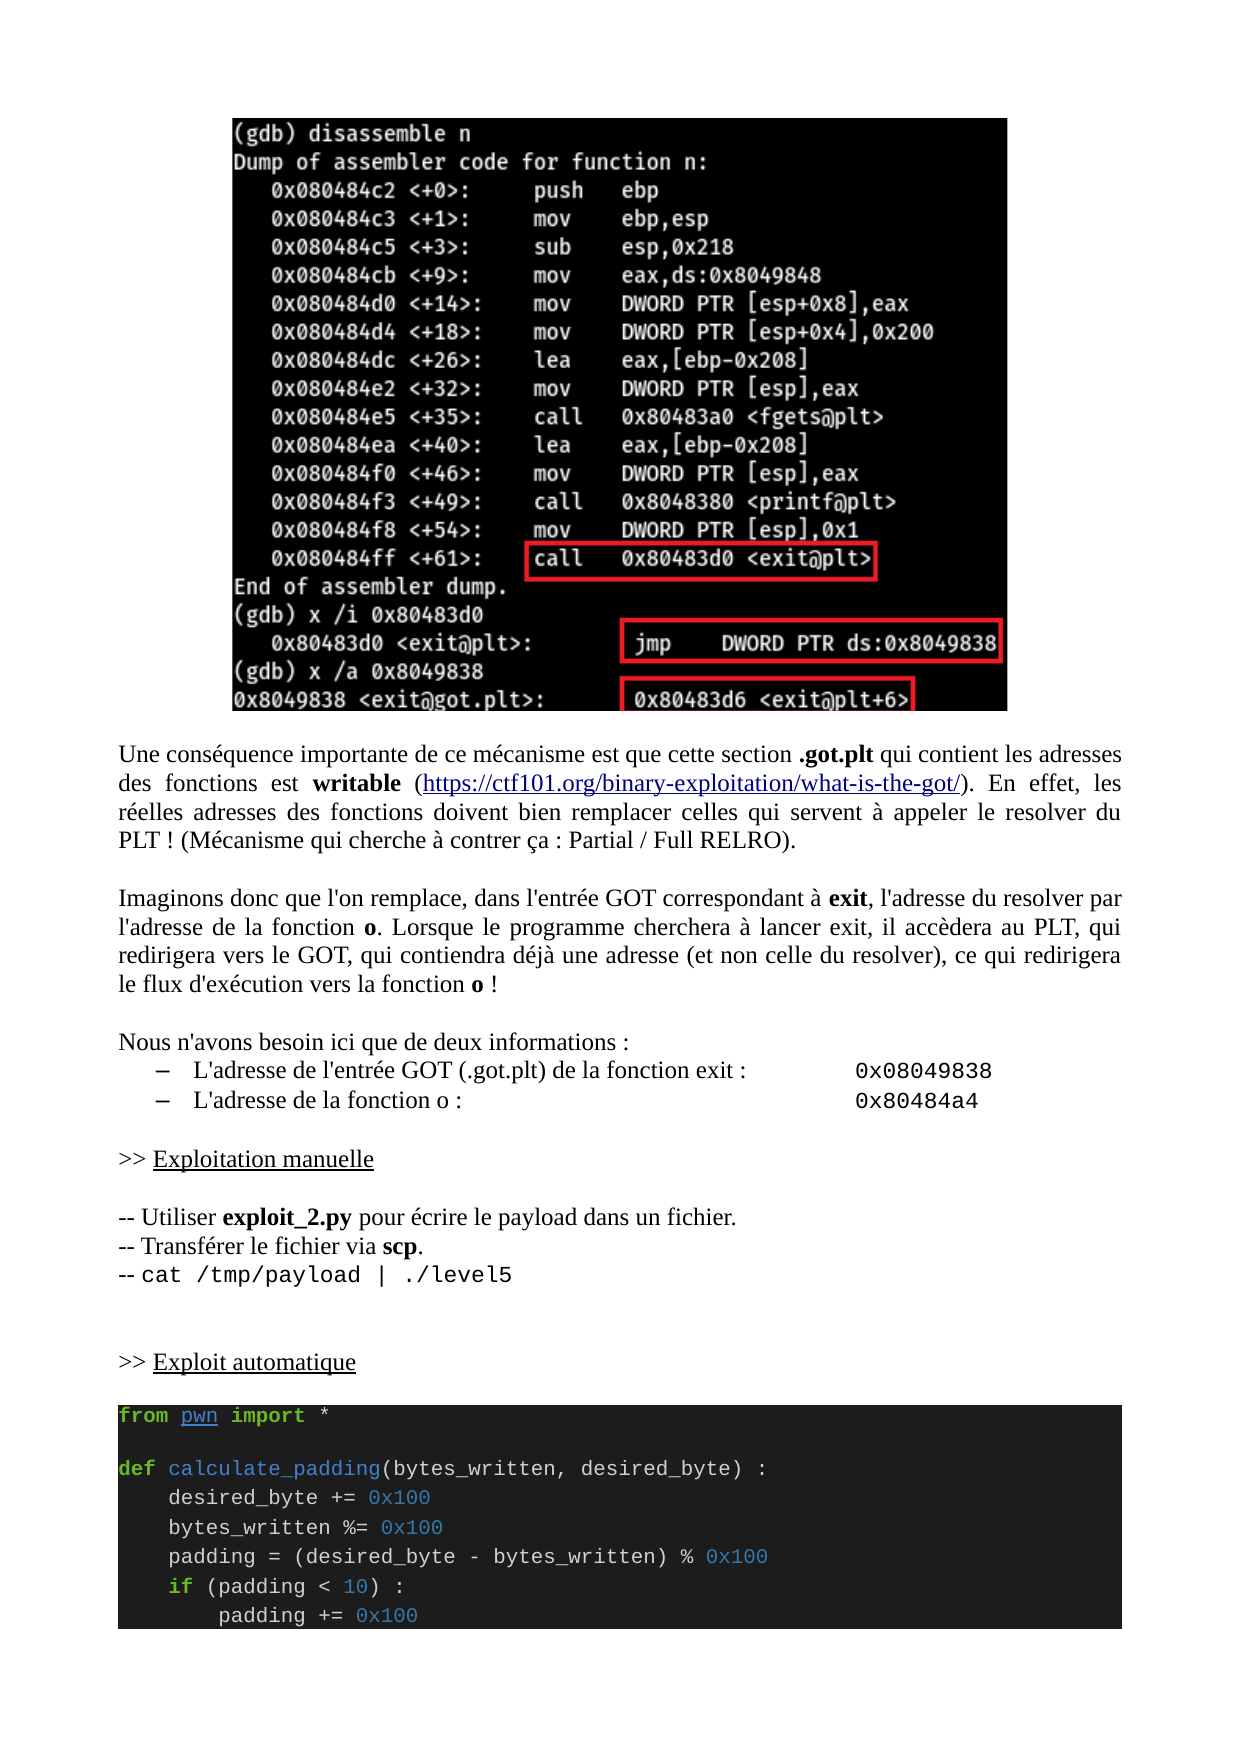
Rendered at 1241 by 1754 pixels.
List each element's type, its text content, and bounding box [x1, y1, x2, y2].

text def calculate_padding(bytes_written, desired_byte) : [118, 1458, 1122, 1482]
text from pwn import * [118, 1405, 1122, 1428]
list L'adresse de la fonction o : 0x80484a4 [156, 1086, 1122, 1116]
text if (padding < 10) : [118, 1576, 1122, 1599]
text bytes_written %= 0x100 [118, 1517, 1122, 1541]
text Imaginons donc que l'on remplace, dans l'entrée GOT correspondant à exit, l'adresse du resolver par l'adresse de la fonction o. Lorsque le programme cherchera à lancer exit, il accèdera au PLT, qui redirigera vers le GOT, qui contiendra déjà une adresse (et non celle du resolver), ce qui redirigera le flux d'exécution vers la fonction o ! [118, 883, 1122, 998]
text >> Exploitation manuelle [118, 1144, 1122, 1173]
text Nous n'avons besoin ici que de deux informations : [118, 1027, 1122, 1055]
text >> Exploit automatique [118, 1347, 1122, 1376]
text -- cat /tmp/payload | ./level5 [118, 1259, 1122, 1290]
text padding = (desired_byte - bytes_written) % 0x100 [118, 1546, 1122, 1570]
text Une conséquence importante de ce mécanisme est que cette section .got.plt qui contient les adresses des fonctions est writable (https://ctf101.org/binary-exploitation/what-is-the-got/). En effet, les réelles adresses des fonctions doivent bien remplacer celles qui servent à appeler le resolver du PLT ! (Mécanisme qui cherche à contrer ça : Partial / Full RELRO). [118, 739, 1122, 854]
text -- Utiliser exploit_2.py pour écrire le payload dans un fichier. [118, 1202, 1122, 1231]
text padding += 0x100 [118, 1605, 1122, 1629]
text desired_byte += 0x100 [118, 1487, 1122, 1511]
text -- Transférer le fichier via scp. [118, 1231, 1122, 1259]
list L'adresse de l'entrée GOT (.got.plt) de la fonction exit : 0x08049838 [156, 1055, 1122, 1086]
